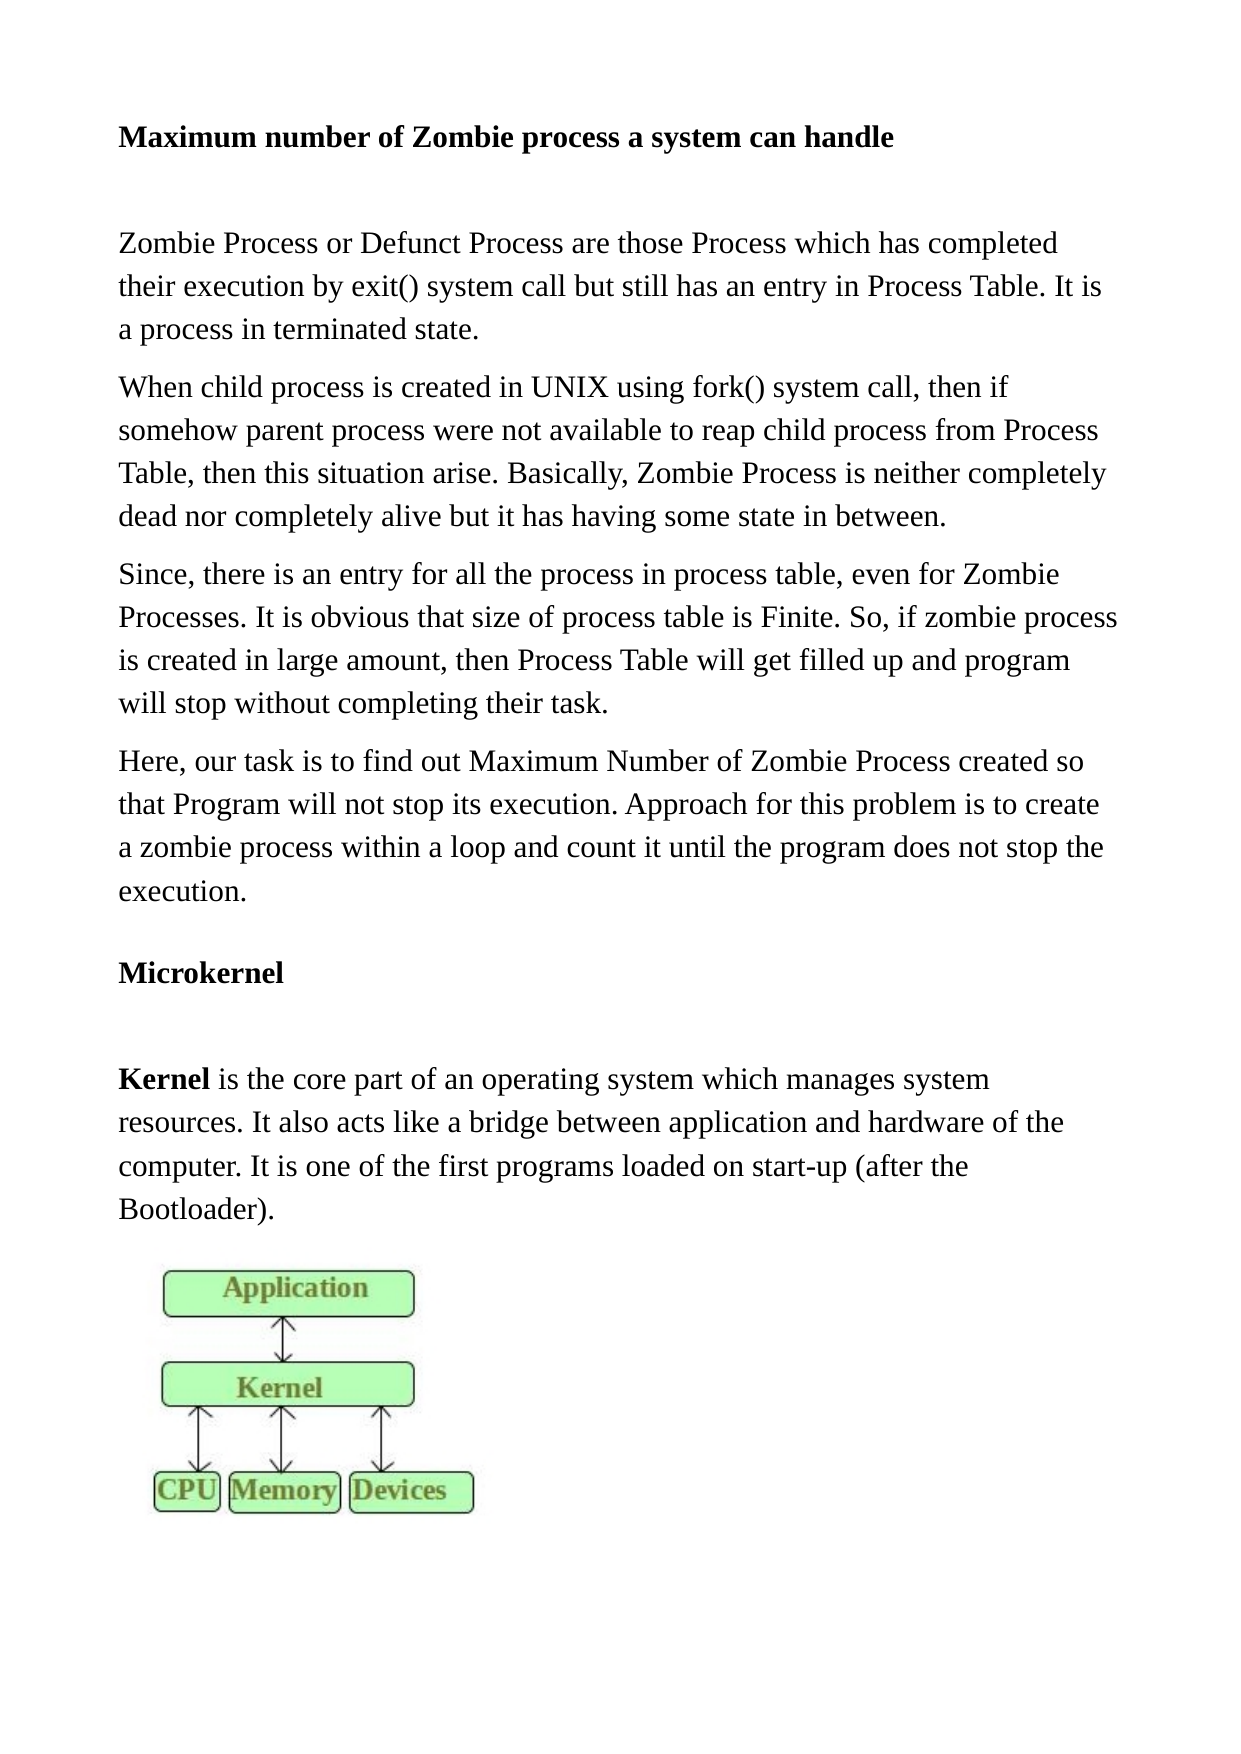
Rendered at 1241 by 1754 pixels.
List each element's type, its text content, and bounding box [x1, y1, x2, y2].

text Here, our task is to find out Maximum Number of Zombie Process created so that Program will not stop its execution. Approach for this problem is to create a zombie process within a loop and count it until the program does not stop the execution. [118, 742, 1122, 908]
text Kernel is the core part of an operating system which manages system resources. It also acts like a bridge between application and hardware of the computer. It is one of the first programs loaded on start-up (after the Bootloader). [118, 1061, 1122, 1226]
text Since, there is an entry for all the process in process table, even for Zombie Processes. It is obvious that size of process table is Finite. So, if zombie process is created in large amount, then Process Table will get filled up and program will stop without completing their task. [118, 555, 1122, 721]
text Zombie Process or Defunct Process are those Process which has completed their execution by exit() system call but still has an entry in Process Table. It is a process in terminated state. [118, 224, 1122, 346]
picture [118, 1247, 501, 1550]
subtitle Microkernel [118, 954, 1122, 990]
subtitle Maximum number of Zombie process a system can handle [118, 118, 1122, 154]
text When child process is created in UNIX using fork() system call, then if somehow parent process were not available to reap child process from Process Table, then this situation arise. Basically, Zombie Process is neither completely dead nor completely alive but it has having some state in between. [118, 368, 1122, 533]
